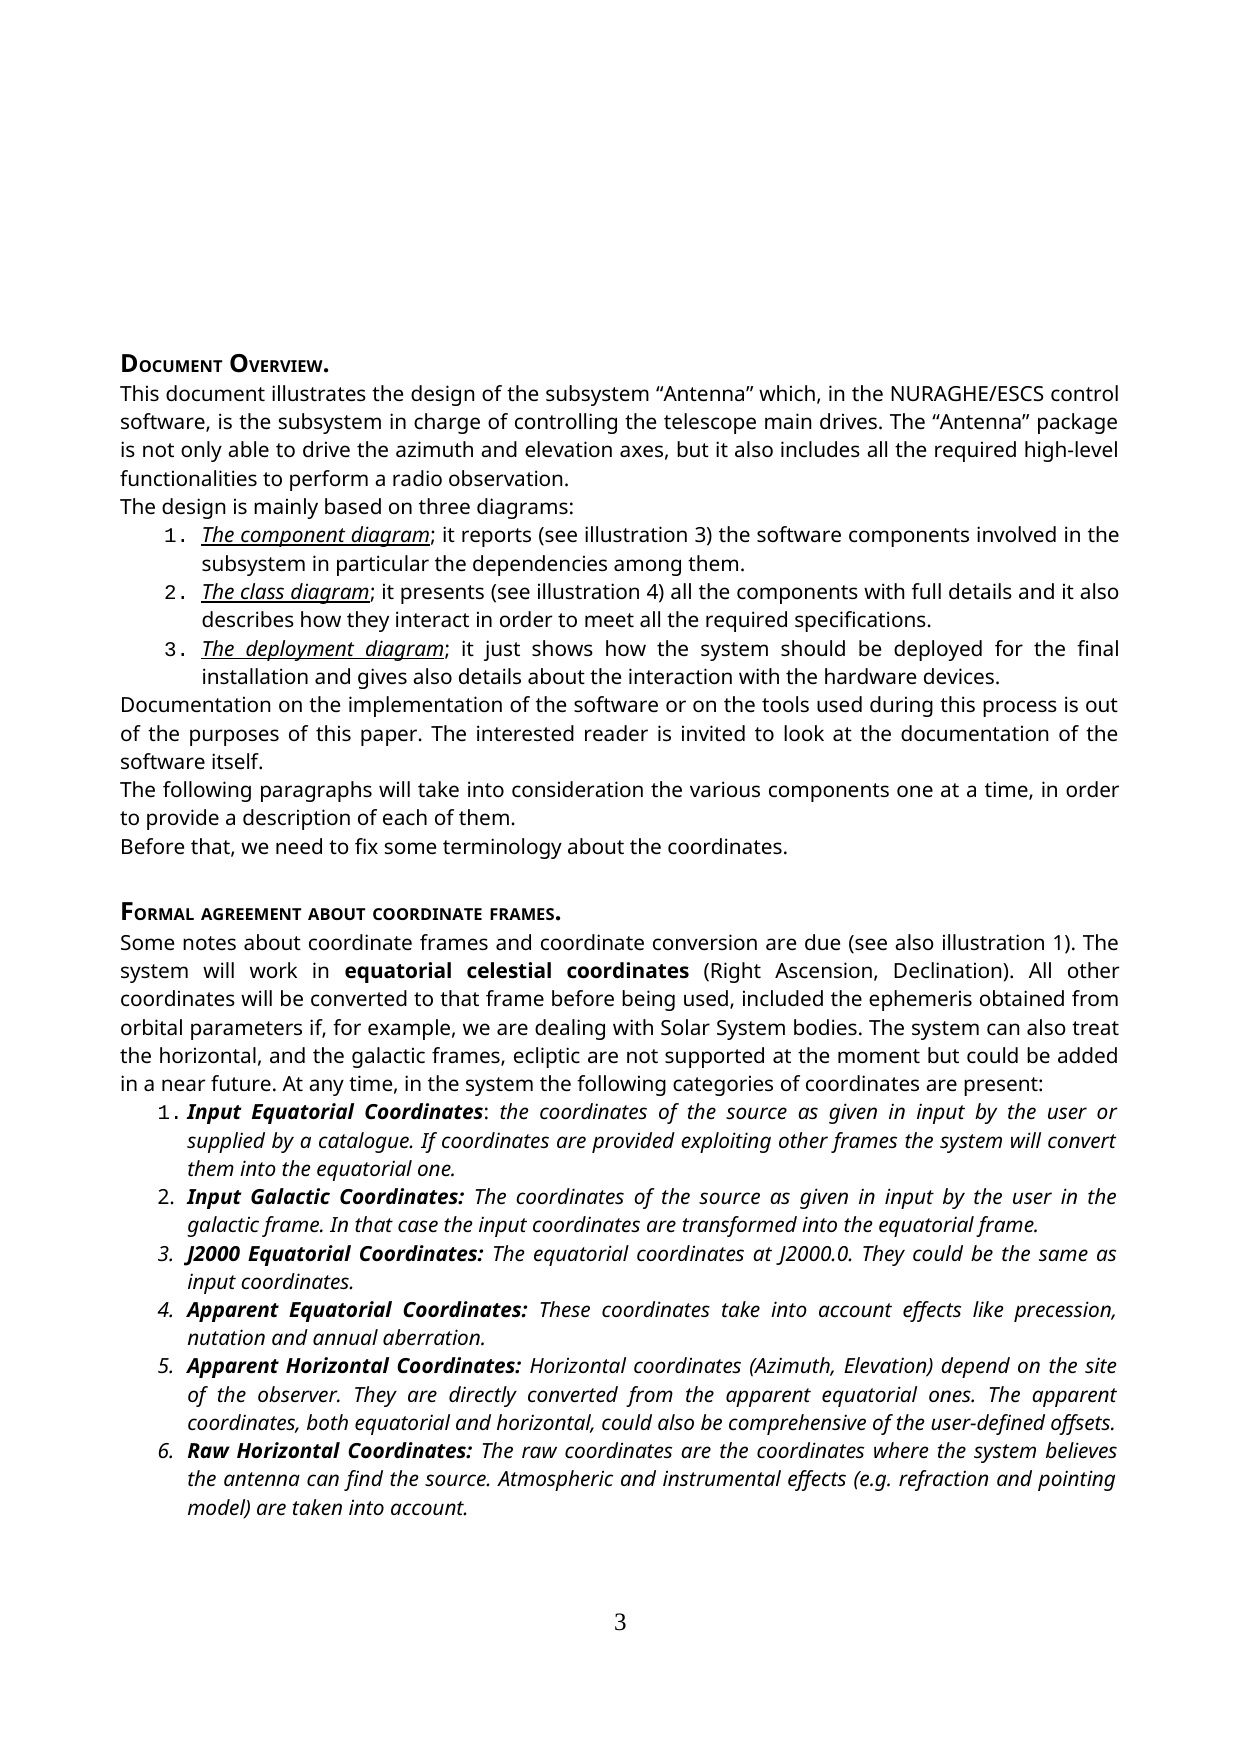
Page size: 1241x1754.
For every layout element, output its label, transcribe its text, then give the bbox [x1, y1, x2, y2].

text The design is mainly based on three diagrams: [120, 492, 1120, 520]
text Formal agreement about coordinate frames. [120, 894, 1120, 928]
list Apparent Horizontal Coordinates: Horizontal coordinates (Azimuth, Elevation) depend on the site of the observer. They are directly converted from the apparent equatorial ones. The apparent coordinates, both equatorial and horizontal, could also be comprehensive of the user-defined offsets. [157, 1352, 1120, 1436]
text Document Overview. [120, 345, 1120, 379]
list Input Equatorial Coordinates: the coordinates of the source as given in input by the user or supplied by a catalogue. If coordinates are provided exploiting other frames the system will convert them into the equatorial one. [157, 1097, 1120, 1182]
list The class diagram; it presents (see illustration 4) all the components with full details and it also describes how they interact in order to meet all the required specifications. [164, 577, 1120, 634]
list Raw Horizontal Coordinates: The raw coordinates are the coordinates where the system believes the antenna can find the source. Atmospheric and instrumental effects (e.g. refraction and pointing model) are taken into account. [157, 1436, 1120, 1521]
list Apparent Equatorial Coordinates: These coordinates take into account effects like precession, nutation and annual aberration. [157, 1295, 1120, 1352]
list The deployment diagram; it just shows how the system should be deployed for the final installation and gives also details about the interaction with the hardware devices. [164, 634, 1120, 691]
text Before that, we need to fix some terminology about the coordinates. [120, 832, 1120, 860]
text This document illustrates the design of the subsystem “Antenna” which, in the NURAGHE/ESCS control software, is the subsystem in charge of controlling the telescope main drives. The “Antenna” package is not only able to drive the azimuth and elevation axes, but it also includes all the required high-level functionalities to perform a radio observation. [120, 379, 1120, 492]
list Input Galactic Coordinates: The coordinates of the source as given in input by the user in the galactic frame. In that case the input coordinates are transformed into the equatorial frame. [157, 1182, 1120, 1239]
text The following paragraphs will take into consideration the various components one at a time, in order to provide a description of each of them. [120, 775, 1120, 832]
list The component diagram; it reports (see illustration 3) the software components involved in the subsystem in particular the dependencies among them. [164, 520, 1120, 577]
text Some notes about coordinate frames and coordinate conversion are due (see also illustration 1). The system will work in equatorial celestial coordinates (Right Ascension, Declination). All other coordinates will be converted to that frame before being used, included the ephemeris obtained from orbital parameters if, for example, we are dealing with Solar System bodies. The system can also treat the horizontal, and the galactic frames, ecliptic are not supported at the moment but could be added in a near future. At any time, in the system the following categories of coordinates are present: [120, 928, 1120, 1097]
list J2000 Equatorial Coordinates: The equatorial coordinates at J2000.0. They could be the same as input coordinates. [157, 1239, 1120, 1295]
text Documentation on the implementation of the software or on the tools used during this process is out of the purposes of this paper. The interested reader is invited to look at the documentation of the software itself. [120, 691, 1120, 775]
